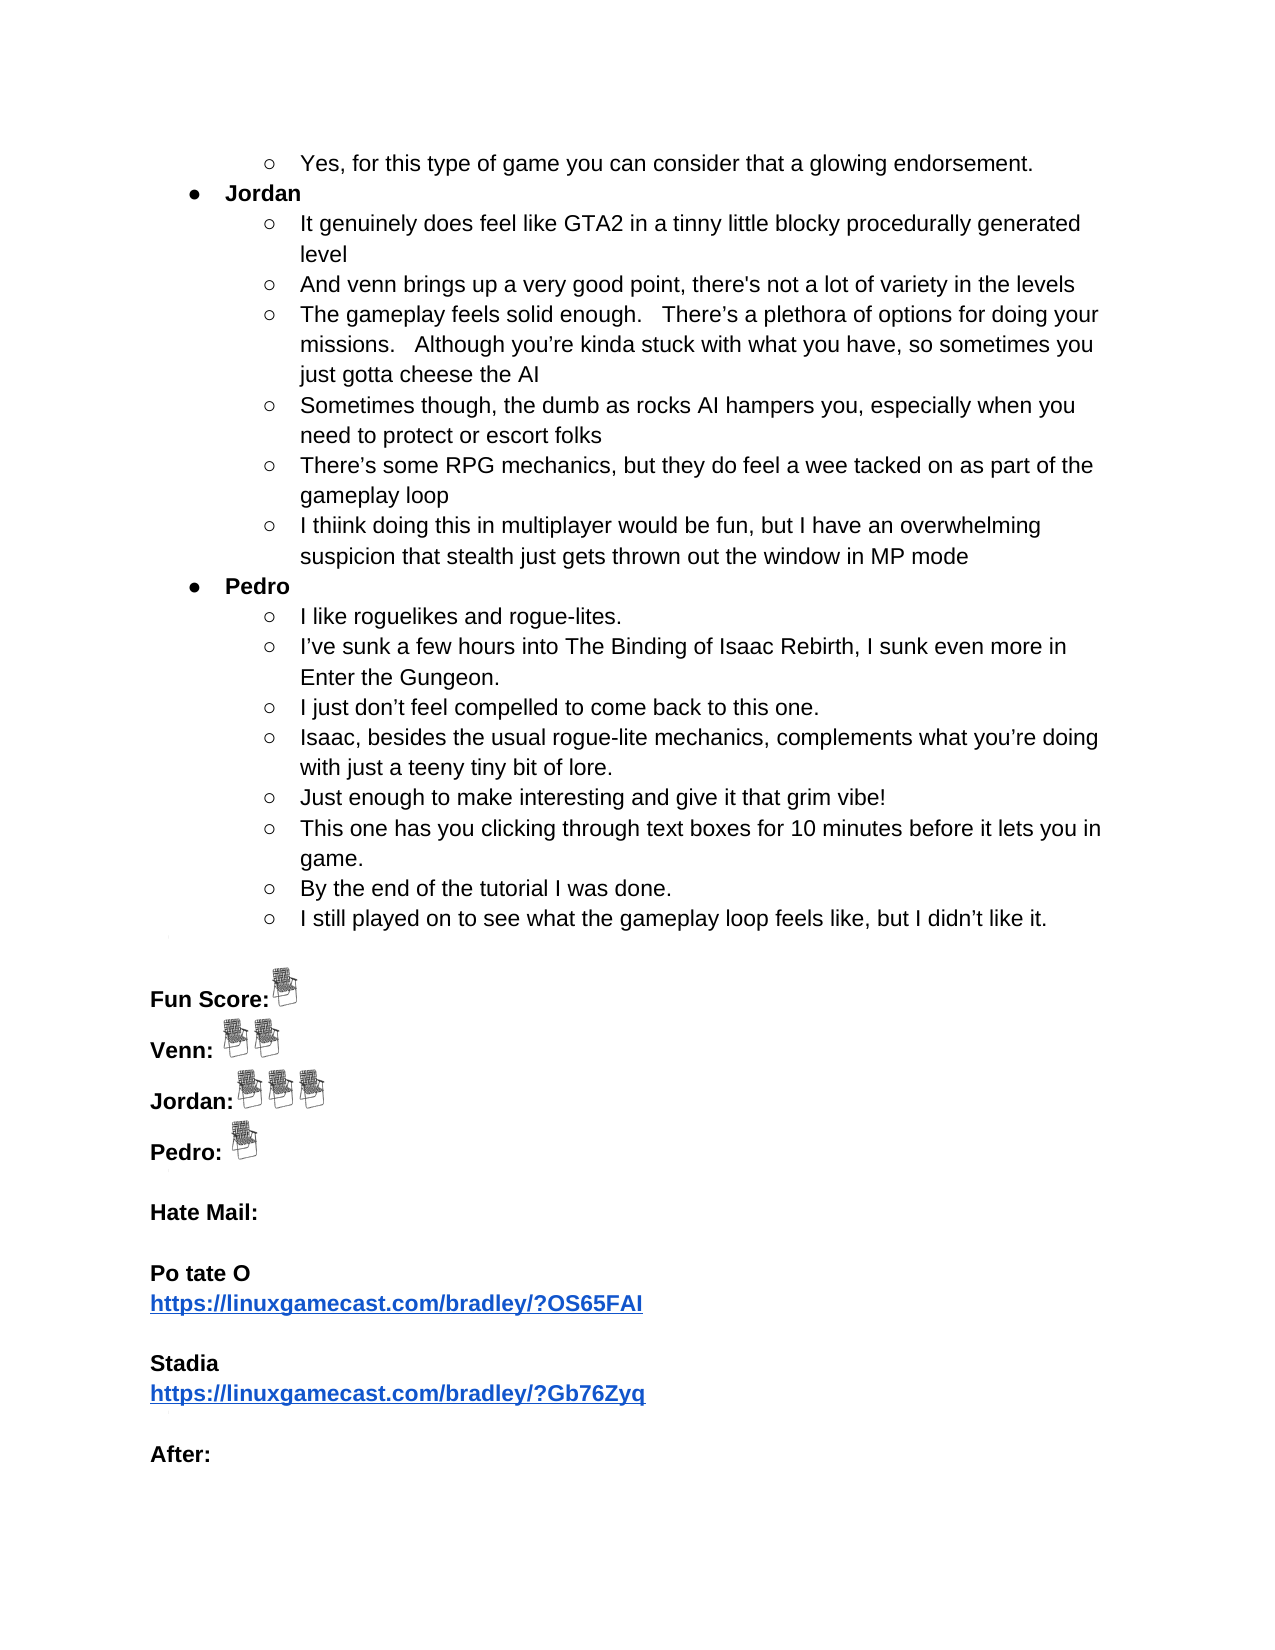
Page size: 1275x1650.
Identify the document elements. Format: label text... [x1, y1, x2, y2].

list By the end of the tutorial I was done. [262, 875, 1125, 901]
list The gameplay feels solid enough. There’s a plethora of options for doing your missions. Although you’re kinda stuck with what you have, so sometimes you just gotta cheese the AI [262, 301, 1125, 388]
list There’s some RPG mechanics, but they do feel a wee tacked on as part of the gameplay loop [262, 452, 1125, 509]
list I just don’t feel compelled to come back to this one. [262, 694, 1125, 720]
list Jordan [187, 180, 1125, 207]
picture [234, 1067, 328, 1110]
list Pedro [187, 573, 1125, 599]
list Isaac, besides the usual rogue-lite mechanics, complements what you’re doing with just a teeny tiny bit of lore. [262, 724, 1125, 781]
text Stadia [150, 1350, 1125, 1377]
list This one has you clicking through text boxes for 10 minutes before it lets you in game. [262, 814, 1125, 871]
text After: [150, 1441, 1125, 1467]
text https://linuxgamecast.com/bradley/?OS65FAI [150, 1290, 1125, 1316]
list I’ve sunk a few hours into The Binding of Isaac Rebirth, I sunk even more in Enter the Gungeon. [262, 633, 1125, 690]
list Just enough to make interesting and give it that grim vibe! [262, 784, 1125, 811]
text Jordan: Pedro: [150, 1067, 1125, 1165]
text https://linuxgamecast.com/bradley/?Gb76Zyq [150, 1380, 1125, 1407]
text Fun Score: [150, 966, 1125, 1013]
list I still played on to see what the gameplay loop feels like, but I didn’t like it. [262, 905, 1125, 932]
text Venn: [150, 1016, 1125, 1063]
list Sometimes though, the dumb as rocks AI hampers you, especially when you need to protect or escort folks [262, 392, 1125, 448]
picture [269, 965, 301, 1008]
list And venn brings up a very good point, there's not a lot of variety in the levels [262, 271, 1125, 297]
list It genuinely does feel like GTA2 in a tinny little blocky procedurally generated level [262, 210, 1125, 267]
text Hate Mail: [150, 1199, 1125, 1226]
list I thiink doing this in multiplayer would be fun, but I have an overwhelming suspicion that stealth just gets thrown out the window in MP mode [262, 512, 1125, 569]
text Po tate O [150, 1259, 1125, 1286]
list I like roguelikes and rogue-lites. [262, 603, 1125, 629]
list Yes, for this type of game you can consider that a glowing endorsement. [262, 150, 1125, 176]
picture [220, 1016, 283, 1059]
picture [228, 1118, 261, 1161]
